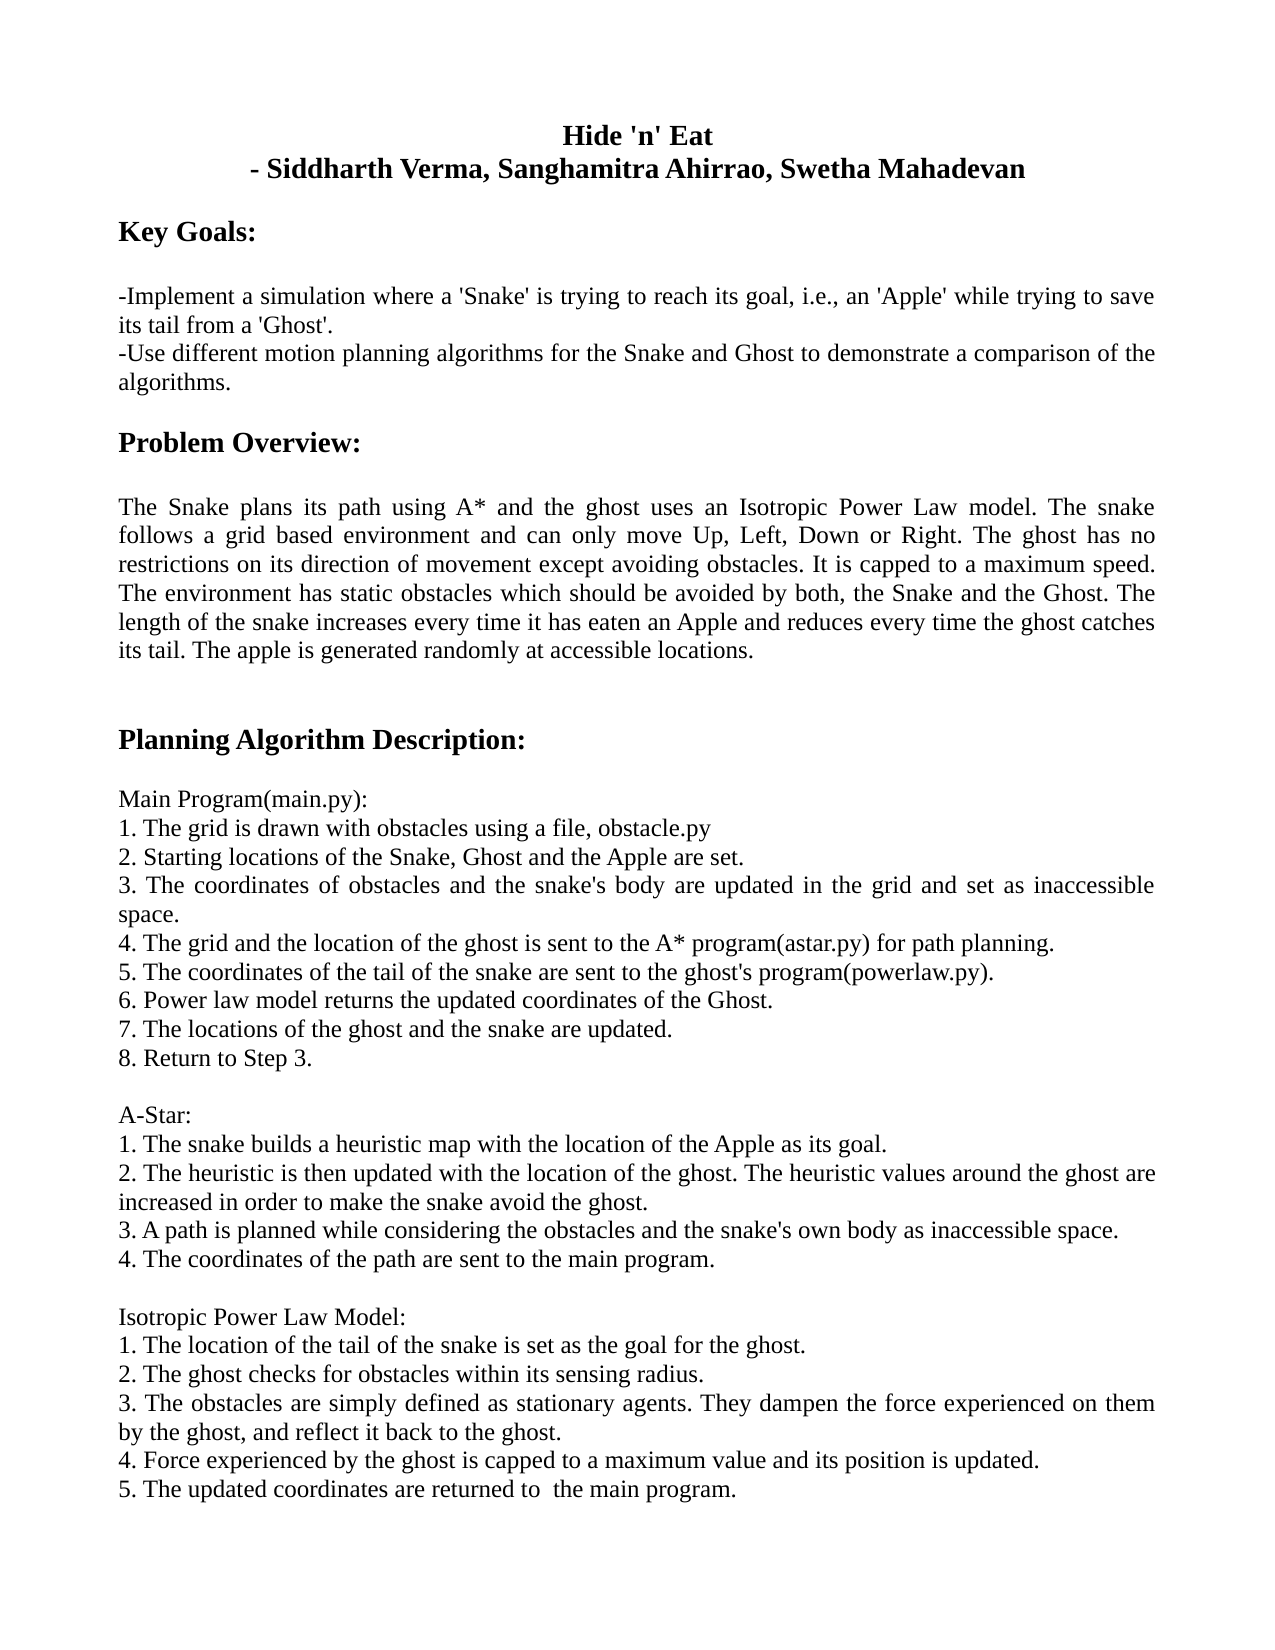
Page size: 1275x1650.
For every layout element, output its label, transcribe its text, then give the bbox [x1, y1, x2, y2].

text 2. Starting locations of the Snake, Ghost and the Apple are set. [118, 842, 1157, 870]
text 5. The coordinates of the tail of the snake are sent to the ghost's program(powerlaw.py). [118, 957, 1157, 985]
text 5. The updated coordinates are returned to the main program. [118, 1474, 1157, 1503]
text 6. Power law model returns the updated coordinates of the Ghost. [118, 985, 1157, 1014]
text 4. Force experienced by the ghost is capped to a maximum value and its position is updated. [118, 1445, 1157, 1474]
text Key Goals: [118, 214, 1157, 247]
text Problem Overview: [118, 425, 1157, 458]
text 3. The obstacles are simply defined as stationary agents. They dampen the force experienced on them by the ghost, and reflect it back to the ghost. [118, 1388, 1157, 1445]
text 8. Return to Step 3. [118, 1043, 1157, 1072]
text 3. A path is planned while considering the obstacles and the snake's own body as inaccessible space. [118, 1215, 1157, 1244]
text 4. The coordinates of the path are sent to the main program. [118, 1244, 1157, 1273]
text 2. The ghost checks for obstacles within its sensing radius. [118, 1359, 1157, 1388]
text 1. The grid is drawn with obstacles using a file, obstacle.py [118, 813, 1157, 842]
text Planning Algorithm Description: [118, 722, 1157, 755]
text 7. The locations of the ghost and the snake are updated. [118, 1014, 1157, 1043]
text 1. The snake builds a heuristic map with the location of the Apple as its goal. [118, 1129, 1157, 1158]
text 1. The location of the tail of the snake is set as the goal for the ghost. [118, 1330, 1157, 1359]
text 2. The heuristic is then updated with the location of the ghost. The heuristic values around the ghost are increased in order to make the snake avoid the ghost. [118, 1158, 1157, 1215]
text -Implement a simulation where a 'Snake' is trying to reach its goal, i.e., an 'Apple' while trying to save its tail from a 'Ghost'. [118, 281, 1157, 338]
text Hide 'n' Eat [118, 118, 1157, 152]
text A-Star: [118, 1100, 1157, 1129]
text 3. The coordinates of obstacles and the snake's body are updated in the grid and set as inaccessible space. [118, 870, 1157, 928]
text Isotropic Power Law Model: [118, 1302, 1157, 1330]
text - Siddharth Verma, Sanghamitra Ahirrao, Swetha Mahadevan [118, 152, 1157, 185]
text The Snake plans its path using A* and the ghost uses an Isotropic Power Law model. The snake follows a grid based environment and can only move Up, Left, Down or Right. The ghost has no restrictions on its direction of movement except avoiding obstacles. It is capped to a maximum speed. The environment has static obstacles which should be avoided by both, the Snake and the Ghost. The length of the snake increases every time it has eaten an Apple and reduces every time the ghost catches its tail. The apple is generated randomly at accessible locations. [118, 492, 1157, 664]
text -Use different motion planning algorithms for the Snake and Ghost to demonstrate a comparison of the algorithms. [118, 338, 1157, 396]
text Main Program(main.py): [118, 784, 1157, 813]
text 4. The grid and the location of the ghost is sent to the A* program(astar.py) for path planning. [118, 928, 1157, 957]
